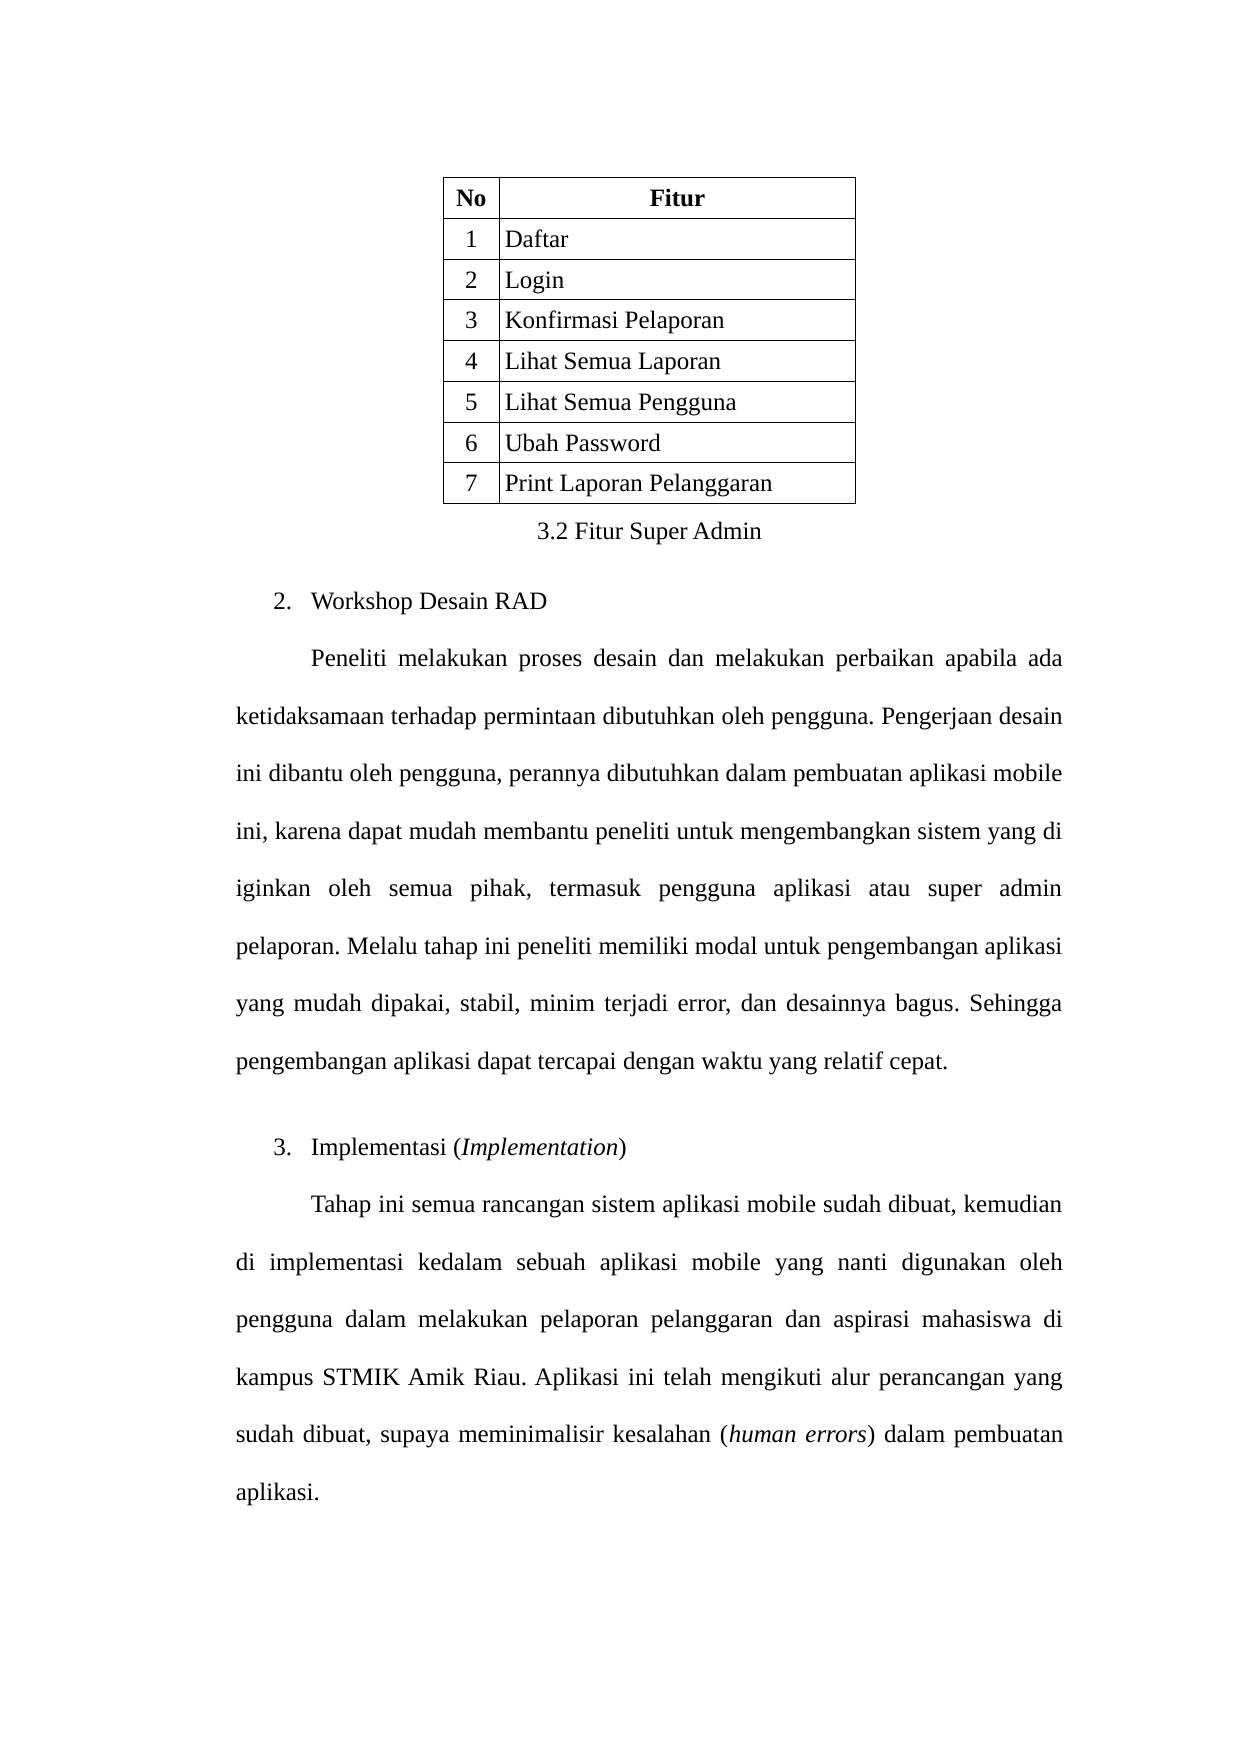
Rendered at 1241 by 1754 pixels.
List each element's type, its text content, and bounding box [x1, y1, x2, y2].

table_cell 3 [444, 300, 499, 340]
table_cell 2 [444, 260, 499, 299]
table_cell Lihat Semua Laporan [500, 341, 855, 381]
text 3.2 Fitur Super Admin [236, 516, 1063, 544]
table_cell Lihat Semua Pengguna [500, 382, 855, 421]
table_cell 6 [444, 423, 499, 462]
list Implementasi (Implementation) [273, 1132, 1063, 1161]
table_cell Ubah Password [500, 423, 855, 462]
table_header Fitur [500, 178, 855, 218]
table_cell Print Laporan Pelanggaran [500, 463, 855, 503]
table_cell 4 [444, 341, 499, 381]
table_cell 1 [444, 219, 499, 258]
list Workshop Desain RAD [273, 586, 1063, 614]
text Tahap ini semua rancangan sistem aplikasi mobile sudah dibuat, kemudian di implementasi kedalam sebuah aplikasi mobile yang nanti digunakan oleh pengguna dalam melakukan pelaporan pelanggaran dan aspirasi mahasiswa di kampus STMIK Amik Riau. Aplikasi ini telah mengikuti alur perancangan yang sudah dibuat, supaya meminimalisir kesalahan (human errors) dalam pembuatan aplikasi. [236, 1189, 1063, 1506]
table_cell 7 [444, 463, 499, 503]
table_cell Konfirmasi Pelaporan [500, 300, 855, 340]
text Peneliti melakukan proses desain dan melakukan perbaikan apabila ada ketidaksamaan terhadap permintaan dibutuhkan oleh pengguna. Pengerjaan desain ini dibantu oleh pengguna, perannya dibutuhkan dalam pembuatan aplikasi mobile ini, karena dapat mudah membantu peneliti untuk mengembangkan sistem yang di iginkan oleh semua pihak, termasuk pengguna aplikasi atau super admin pelaporan. Melalu tahap ini peneliti memiliki modal untuk pengembangan aplikasi yang mudah dipakai, stabil, minim terjadi error, dan desainnya bagus. Sehingga pengembangan aplikasi dapat tercapai dengan waktu yang relatif cepat. [236, 643, 1063, 1074]
table_cell 5 [444, 382, 499, 421]
table_cell Daftar [500, 219, 855, 258]
table_header No [444, 178, 499, 218]
table_cell Login [500, 260, 855, 299]
